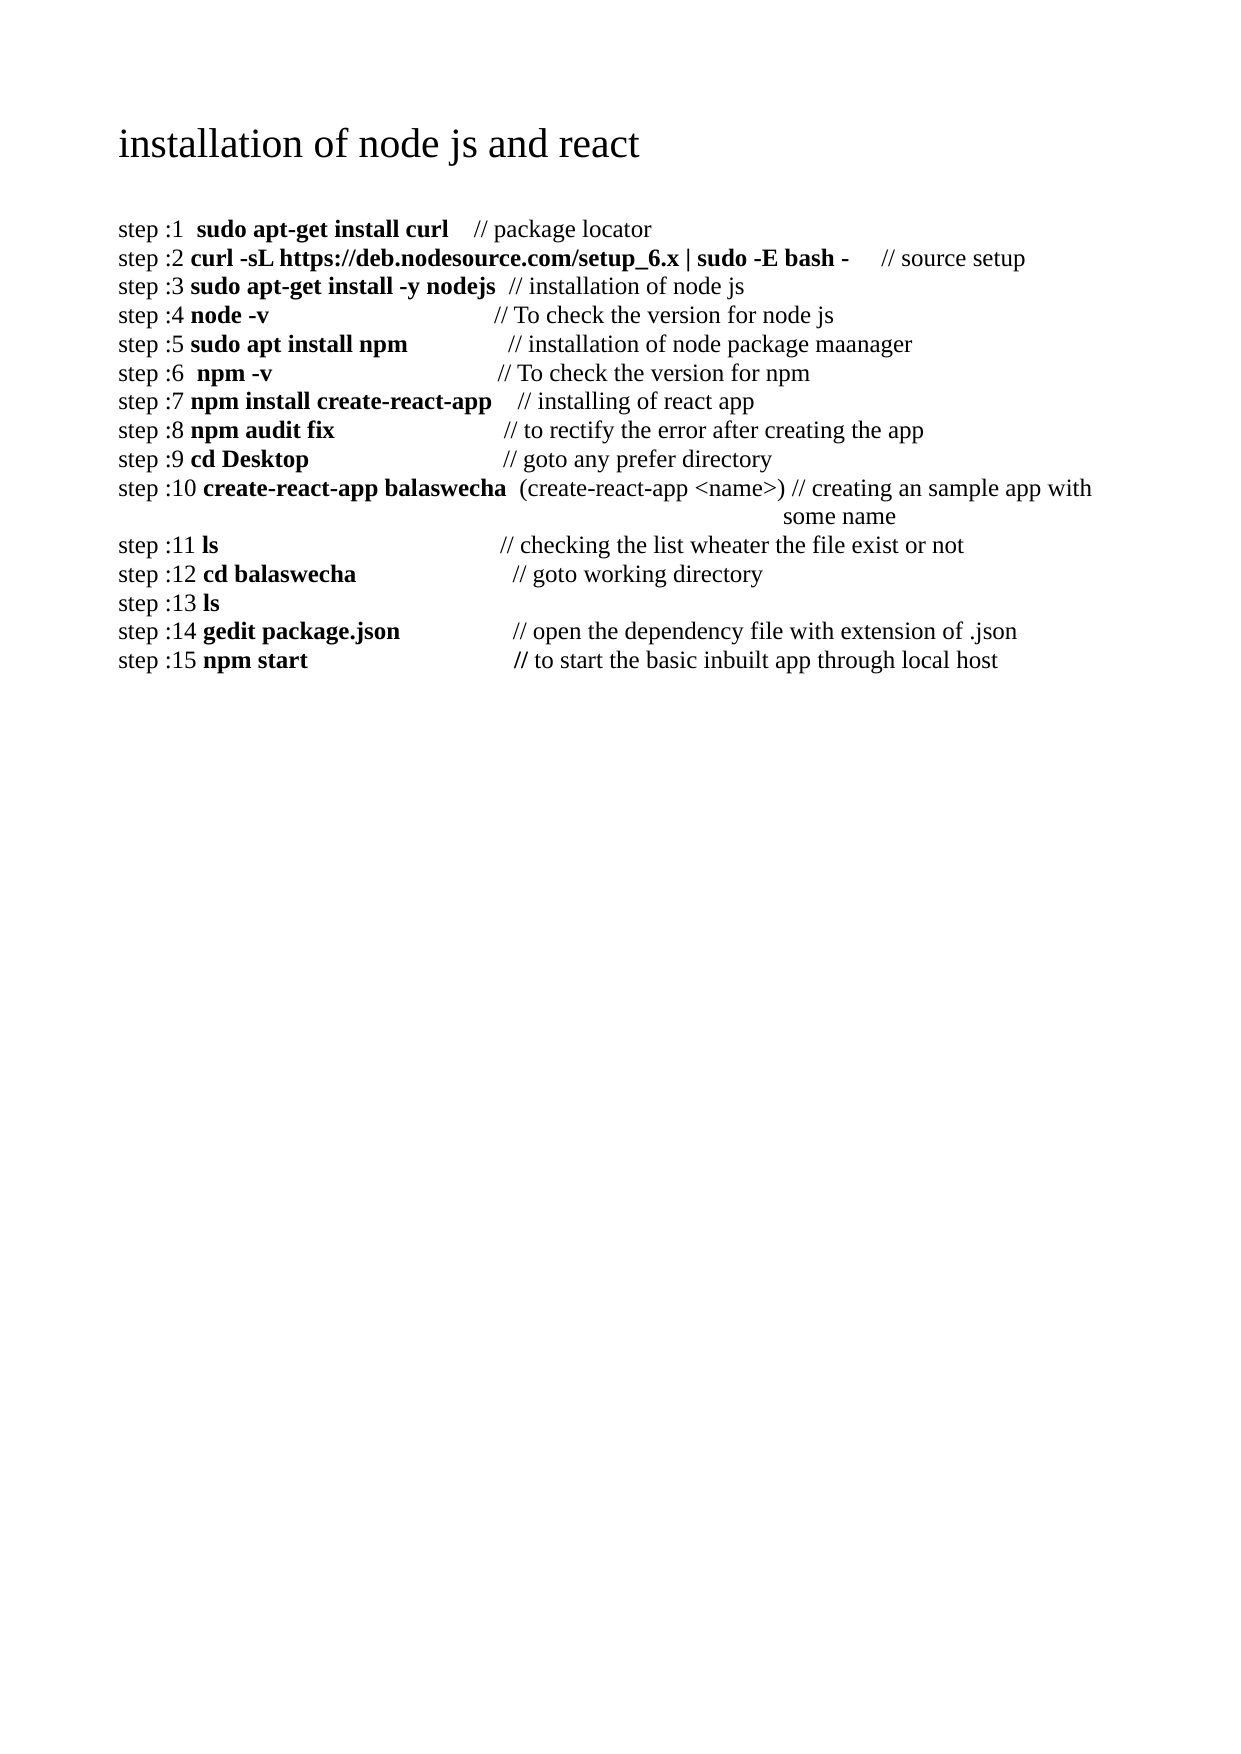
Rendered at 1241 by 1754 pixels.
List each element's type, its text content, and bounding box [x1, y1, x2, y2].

text step :7 npm install create-react-app // installing of react app [118, 386, 1122, 415]
text step :14 gedit package.json // open the dependency file with extension of .json [118, 616, 1122, 645]
text step :4 node -v // To check the version for node js [118, 300, 1122, 329]
text step :6 npm -v // To check the version for npm [118, 358, 1122, 386]
text step :10 create-react-app balaswecha (create-react-app <name>) // creating an sample app with some name [118, 473, 1122, 530]
text step :11 ls // checking the list wheater the file exist or not [118, 530, 1122, 559]
text step :1 sudo apt-get install curl // package locator [118, 214, 1122, 243]
text installation of node js and react [118, 118, 1122, 166]
text step :2 curl -sL https://deb.nodesource.com/setup_6.x | sudo -E bash - // source setup [118, 243, 1122, 271]
text step :9 cd Desktop // goto any prefer directory [118, 444, 1122, 473]
text step :8 npm audit fix // to rectify the error after creating the app [118, 415, 1122, 444]
text step :5 sudo apt install npm // installation of node package maanager [118, 329, 1122, 358]
text step :13 ls [118, 588, 1122, 616]
text step :12 cd balaswecha // goto working directory [118, 559, 1122, 588]
text step :15 npm start // to start the basic inbuilt app through local host [118, 645, 1122, 674]
text step :3 sudo apt-get install -y nodejs // installation of node js [118, 271, 1122, 300]
